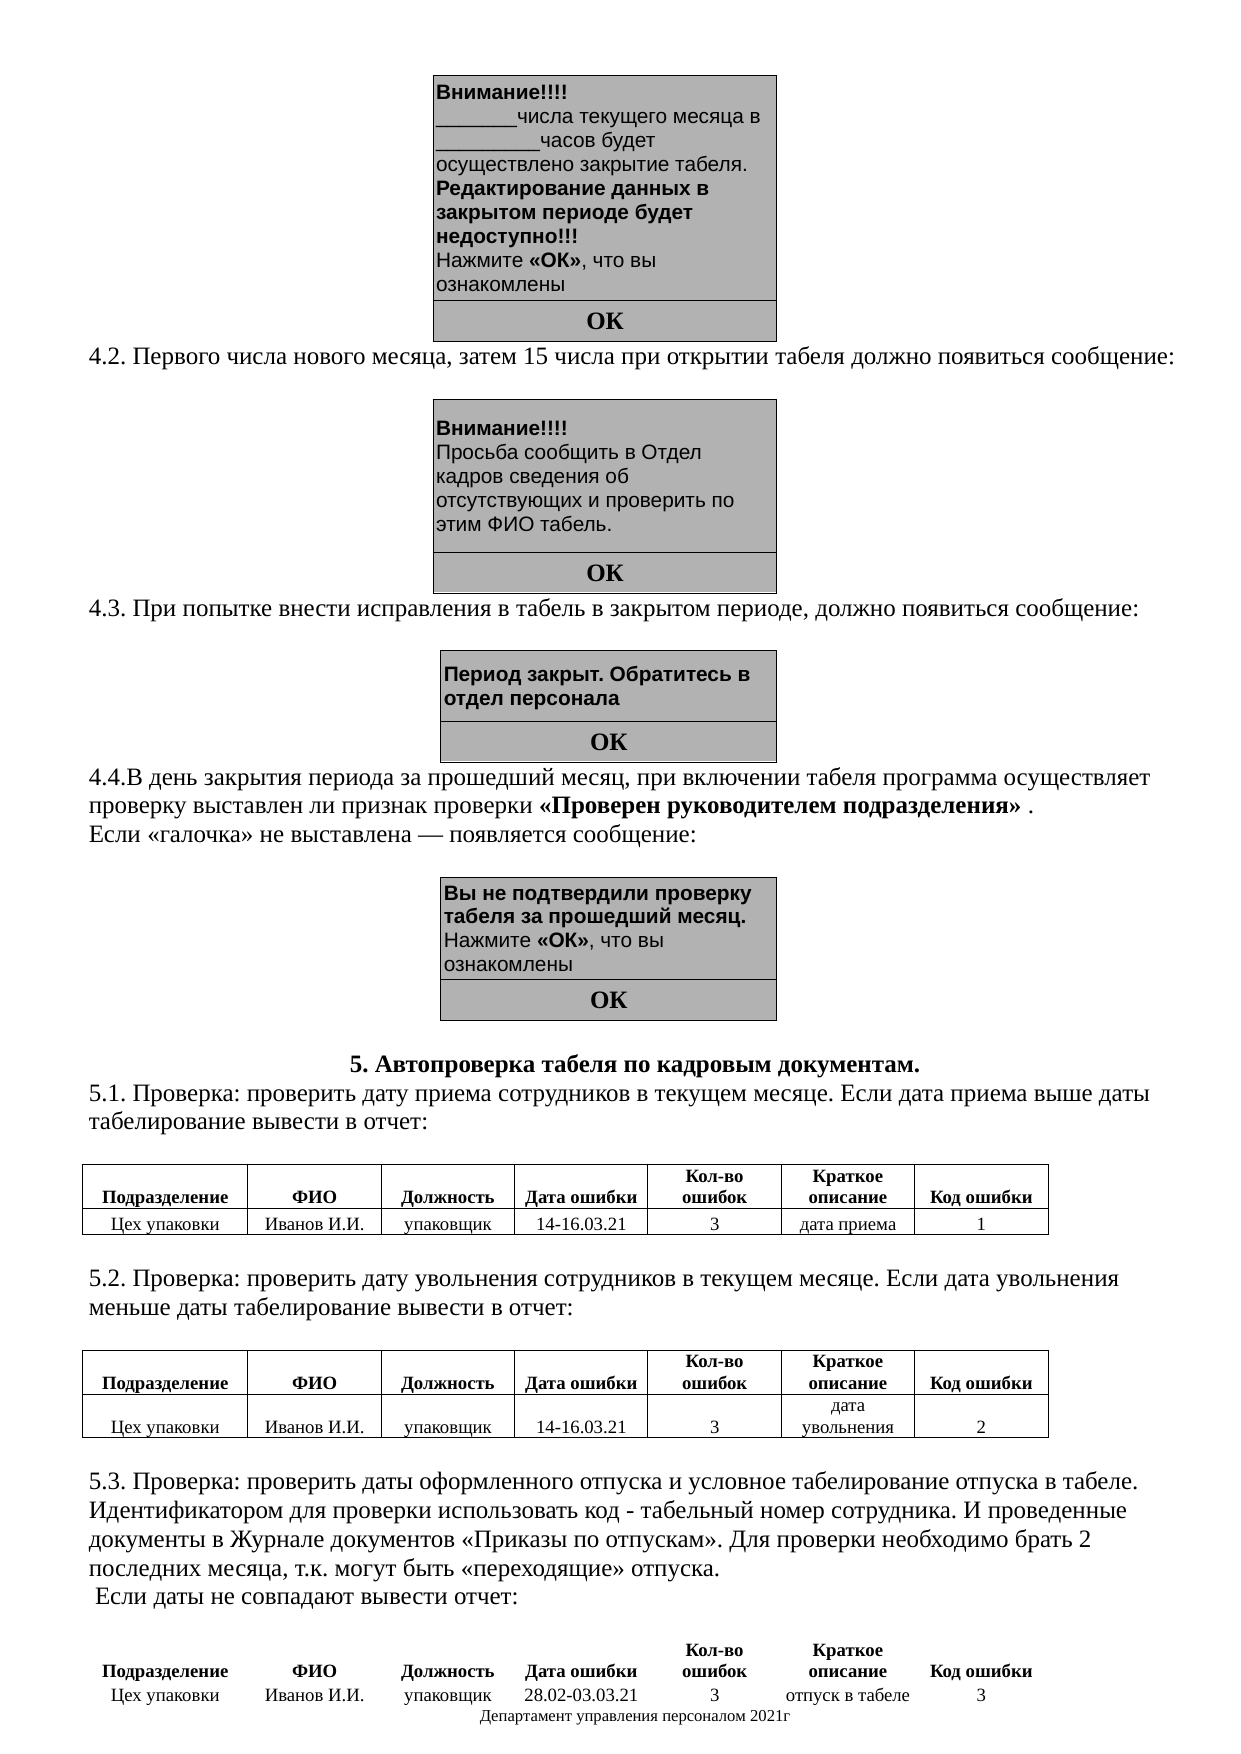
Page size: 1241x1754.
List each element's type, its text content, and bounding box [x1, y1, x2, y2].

table_cell 28.02-03.03.21 [514, 1682, 648, 1705]
table_cell Цех упаковки [83, 1209, 247, 1234]
table_cell 3 [648, 1682, 781, 1705]
table_cell ОК [441, 722, 776, 761]
table_cell ОК [434, 301, 776, 341]
table_header Подразделение [83, 1351, 247, 1393]
table_cell 3 [914, 1682, 1048, 1705]
table_cell 1 [915, 1209, 1048, 1234]
table_header Подразделение [82, 1639, 248, 1682]
text 5. Автопроверка табеля по кадровым документам. [88, 1049, 1181, 1078]
table_header Период закрыт. Обратитесь в отдел персонала [441, 651, 776, 721]
table_cell 14-16.03.21 [515, 1209, 647, 1234]
table_header Должность [382, 1351, 514, 1393]
table_cell Иванов И.И. [248, 1682, 381, 1705]
table_header ФИО [248, 1165, 381, 1208]
table_cell Иванов И.И. [248, 1395, 381, 1437]
table_header Кол-во ошибок [648, 1165, 781, 1208]
table_cell 3 [648, 1395, 781, 1437]
table_cell 3 [648, 1209, 781, 1234]
table_cell 14-16.03.21 [515, 1395, 647, 1437]
text 5.3. Проверка: проверить даты оформленного отпуска и условное табелирование отпуска в табеле. Идентификатором для проверки использовать код - табельный номер сотрудника. И проведенные документы в Журнале документов «Приказы по отпускам». Для проверки необходимо брать 2 последних месяца, т.к. могут быть «переходящие» отпуска. [88, 1466, 1181, 1581]
table_cell 2 [915, 1395, 1048, 1437]
table_cell отпуск в табеле [781, 1682, 914, 1705]
table_cell упаковщик [381, 1682, 514, 1705]
table_header Краткое описание [782, 1165, 914, 1208]
text Если даты не совпадают вывести отчет: [88, 1581, 1181, 1610]
table_cell упаковщик [382, 1209, 514, 1234]
text 5.2. Проверка: проверить дату увольнения сотрудников в текущем месяце. Если дата увольнения меньше даты табелирование вывести в отчет: [88, 1263, 1181, 1321]
table_header Должность [381, 1639, 514, 1682]
table_header Дата ошибки [514, 1639, 648, 1682]
text 5.1. Проверка: проверить дату приема сотрудников в текущем месяце. Если дата приема выше даты табелирование вывести в отчет: [88, 1078, 1181, 1135]
table_header Кол-во ошибок [648, 1351, 781, 1393]
table_header ФИО [248, 1351, 381, 1393]
table_header Внимание!!!! Просьба сообщить в Отдел кадров сведения об отсутствующих и проверить по этим ФИО табель. [434, 400, 776, 552]
text 4.2. Первого числа нового месяца, затем 15 числа при открытии табеля должно появиться сообщение: [88, 341, 1181, 370]
table_header Внимание!!!! _______числа текущего месяца в _________часов будет осуществлено закрытие табеля. Редактирование данных в закрытом периоде будет недоступно!!! Нажмите «ОК», что вы ознакомлены [434, 76, 776, 300]
text 4.4.В день закрытия периода за прошедший месяц, при включении табеля программа осуществляет проверку выставлен ли признак проверки «Проверен руководителем подразделения» . [88, 762, 1181, 819]
table_header Должность [382, 1165, 514, 1208]
table_header Код ошибки [914, 1639, 1048, 1682]
table_cell Цех упаковки [83, 1395, 247, 1437]
table_cell дата увольнения [782, 1395, 914, 1437]
table_header Дата ошибки [515, 1165, 647, 1208]
table_cell ОК [434, 553, 776, 592]
table_header Вы не подтвердили проверку табеля за прошедший месяц. Нажмите «ОК», что вы ознакомлены [441, 878, 776, 979]
table_cell Иванов И.И. [248, 1209, 381, 1234]
table_header ФИО [248, 1639, 381, 1682]
table_header Подразделение [83, 1165, 247, 1208]
table_header Код ошибки [915, 1351, 1048, 1393]
table_cell Цех упаковки [82, 1682, 248, 1705]
table_cell дата приема [782, 1209, 914, 1234]
table_header Краткое описание [782, 1351, 914, 1393]
text 4.3. При попытке внести исправления в табель в закрытом периоде, должно появиться сообщение: [88, 593, 1181, 622]
table_header Код ошибки [915, 1165, 1048, 1208]
table_cell упаковщик [382, 1395, 514, 1437]
text Если «галочка» не выставлена — появляется сообщение: [88, 819, 1181, 848]
table_cell ОК [441, 980, 776, 1020]
table_header Дата ошибки [515, 1351, 647, 1393]
table_header Краткое описание [781, 1639, 914, 1682]
table_header Кол-во ошибок [648, 1639, 781, 1682]
